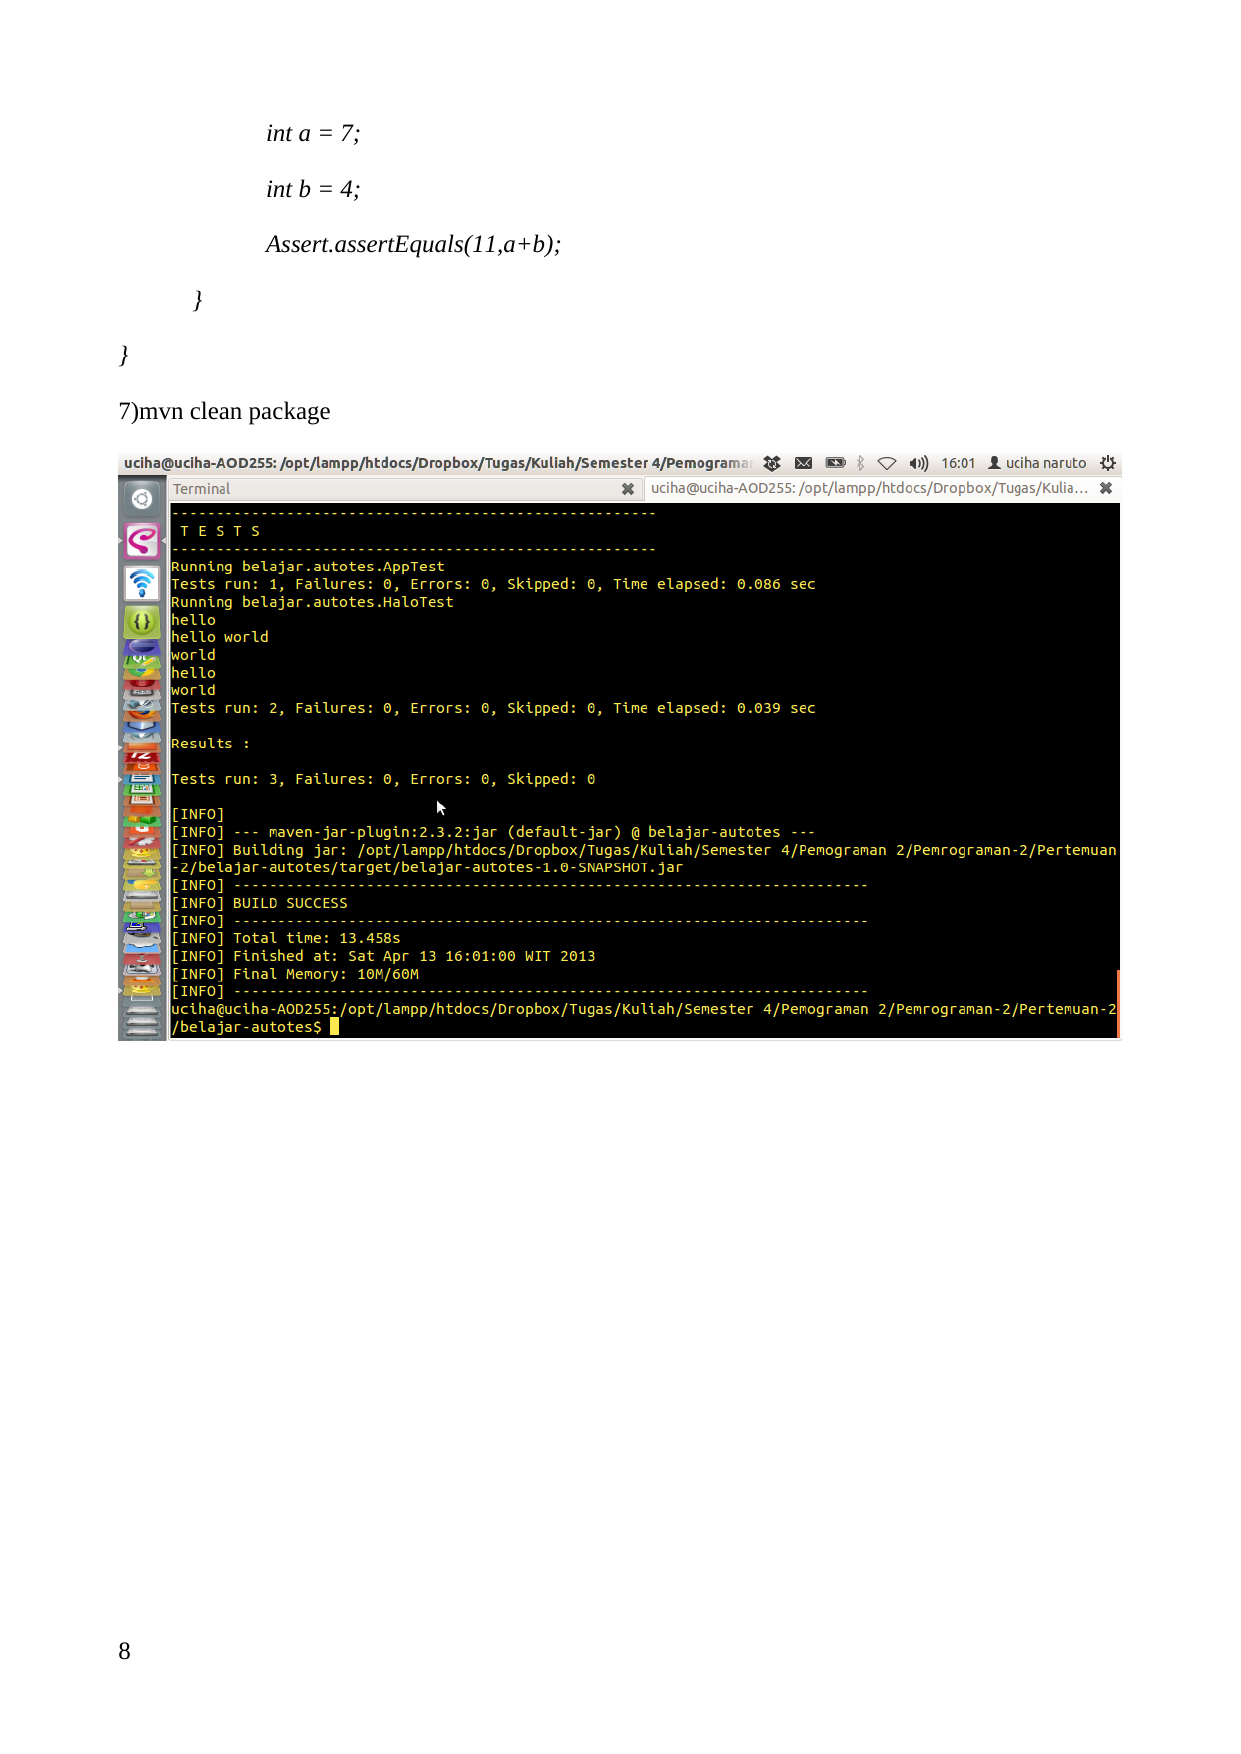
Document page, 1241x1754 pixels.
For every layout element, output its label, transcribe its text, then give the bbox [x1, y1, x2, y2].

text } [118, 341, 1122, 369]
list mvn clean package [118, 396, 1122, 425]
text int b = 4; [118, 174, 1122, 202]
text } [118, 285, 1122, 314]
text Assert.assertEquals(11,a+b); [118, 229, 1122, 258]
picture [118, 451, 1123, 1041]
text int a = 7; [118, 118, 1122, 147]
